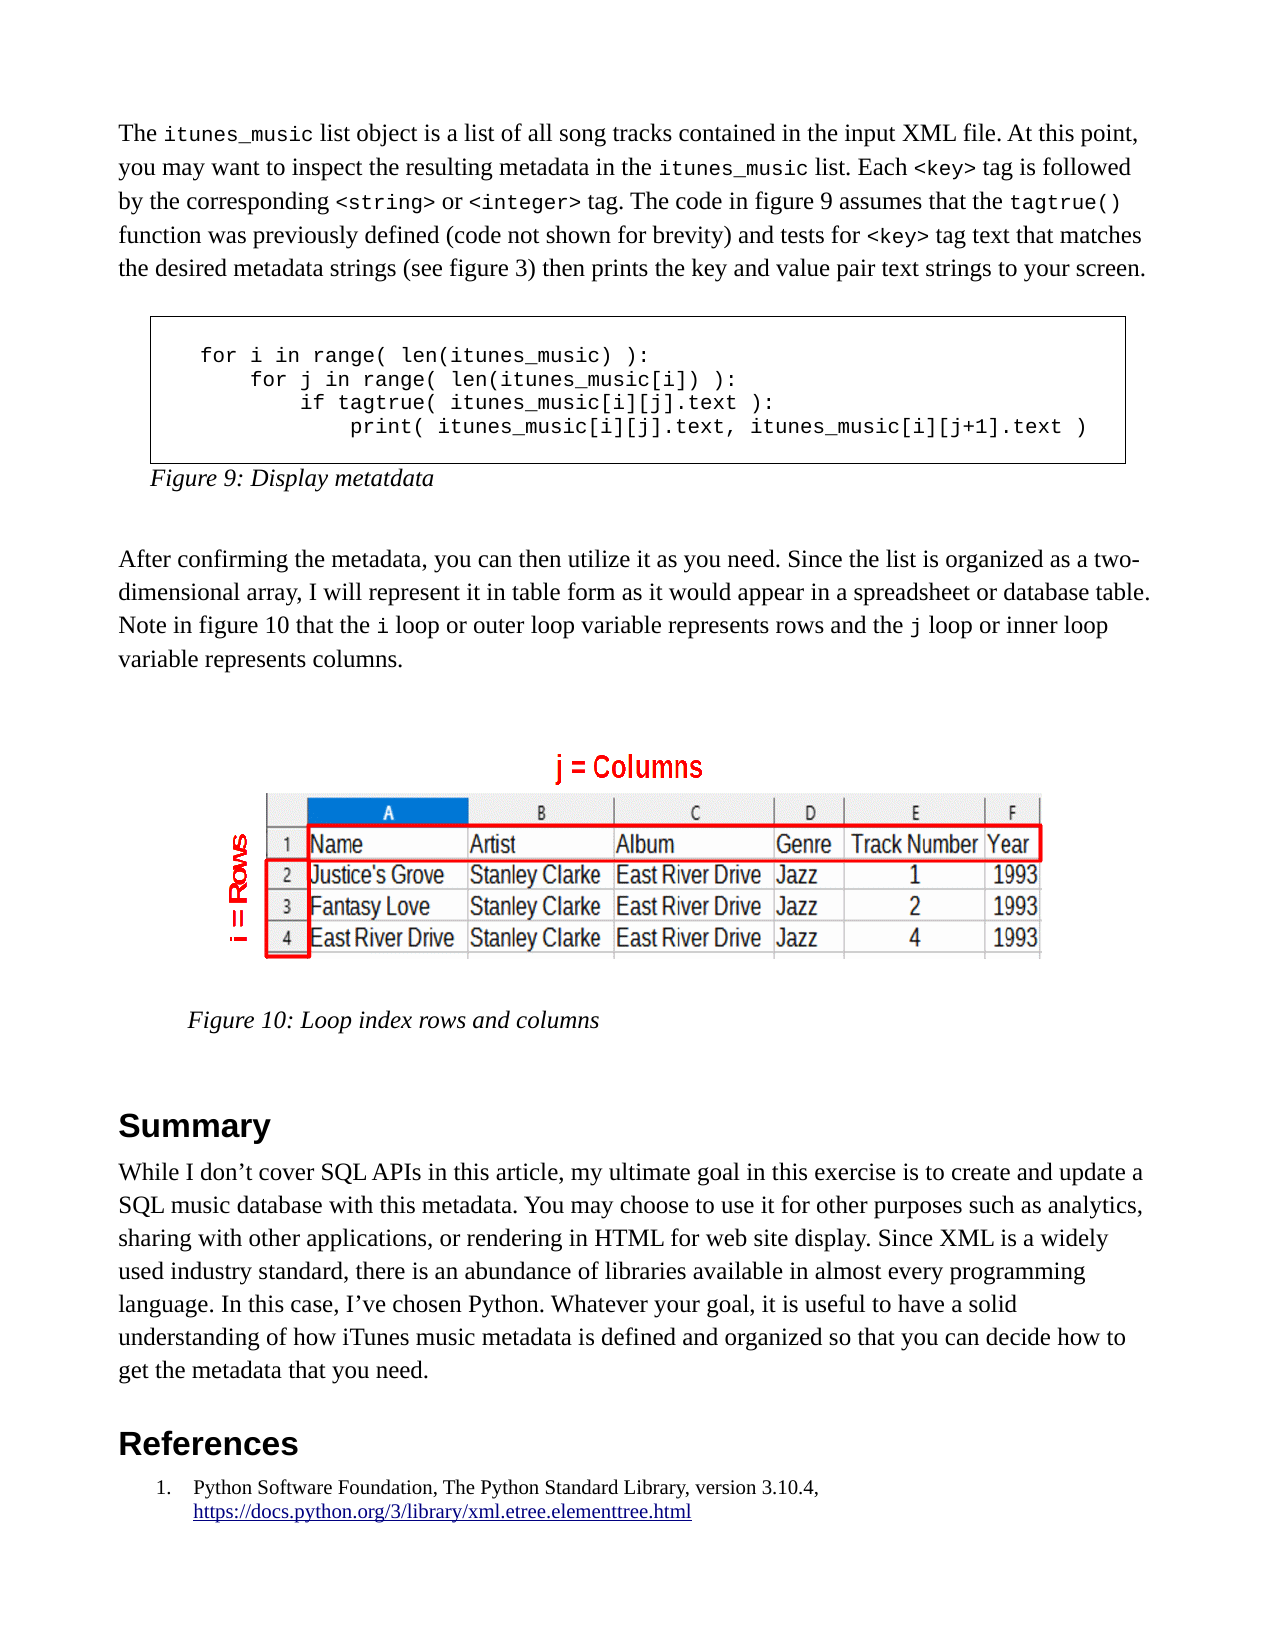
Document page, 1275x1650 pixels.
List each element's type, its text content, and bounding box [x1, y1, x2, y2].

text Figure 9: Display metatdata [151, 329, 1125, 463]
subtitle References [118, 1424, 1157, 1462]
picture [187, 719, 1088, 1005]
text After confirming the metadata, you can then utilize it as you need. Since the list is organized as a two-dimensional array, I will represent it in table form as it would appear in a spreadsheet or database table. Note in figure 10 that the i loop or outer loop variable represents rows and the j loop or inner loop variable represents columns. [118, 544, 1157, 673]
text The itunes_music list object is a list of all song tracks contained in the input XML file. At this point, you may want to inspect the resulting metadata in the itunes_music list. Each <key> tag is followed by the corresponding <string> or <integer> tag. The code in figure 9 assumes that the tagtrue() function was previously defined (code not shown for brevity) and tests for <key> tag text that matches the desired metadata strings (see figure 3) then prints the key and value pair text strings to your screen. [118, 118, 1157, 282]
text Figure 9: Display metatdata [150, 464, 1125, 492]
text While I don’t cover SQL APIs in this article, my ultimate goal in this exercise is to create and update a SQL music database with this metadata. You may choose to use it for other purposes such as analytics, sharing with other applications, or rendering in HTML for web site display. Since XML is a widely used industry standard, there is an abundance of libraries available in almost every programming language. In this case, I’ve chosen Python. Whatever your goal, it is useful to have a solid understanding of how iTunes music metadata is defined and organized so that you can decide how to get the metadata that you need. [118, 1157, 1157, 1384]
list Python Software Foundation, The Python Standard Library, version 3.10.4, https://docs.python.org/3/library/xml.etree.elementtree.html [156, 1475, 1157, 1523]
text Figure 10: Loop index rows and columns [187, 1005, 1087, 1033]
subtitle Summary [118, 1106, 1157, 1145]
